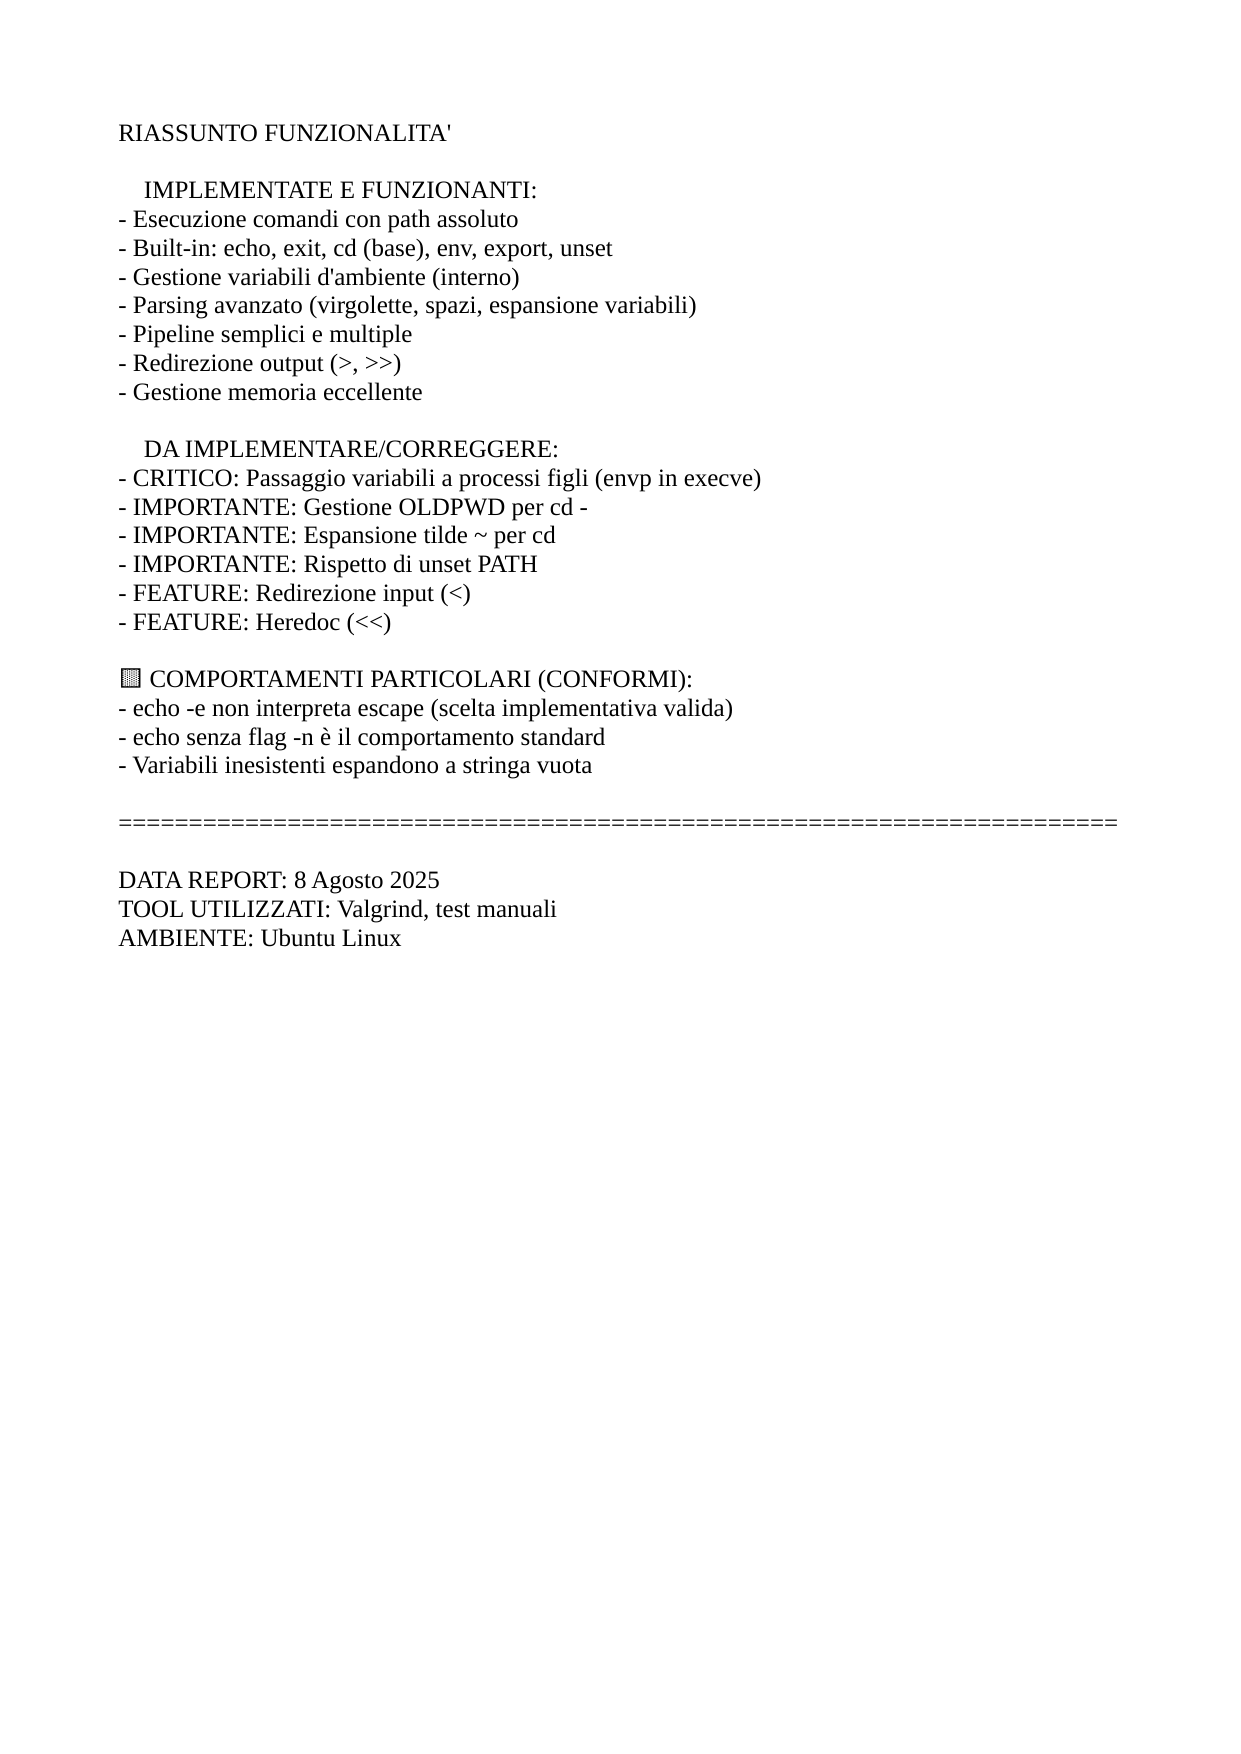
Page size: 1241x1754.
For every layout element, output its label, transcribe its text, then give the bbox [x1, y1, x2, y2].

text - Pipeline semplici e multiple [118, 319, 1122, 348]
text AMBIENTE: Ubuntu Linux [118, 923, 1122, 952]
text - echo -e non interpreta escape (scelta implementativa valida) [118, 693, 1122, 722]
text ======================================================================= [118, 808, 1122, 837]
text - FEATURE: Heredoc (<<) [118, 607, 1122, 636]
text - IMPORTANTE: Espansione tilde ~ per cd [118, 521, 1122, 549]
text DATA REPORT: 8 Agosto 2025 [118, 866, 1122, 894]
text 🟨 COMPORTAMENTI PARTICOLARI (CONFORMI): [118, 664, 1122, 693]
text - Gestione variabili d'ambiente (interno) [118, 262, 1122, 291]
text - IMPORTANTE: Gestione OLDPWD per cd - [118, 492, 1122, 521]
text - Esecuzione comandi con path assoluto [118, 204, 1122, 233]
text - FEATURE: Redirezione input (<) [118, 578, 1122, 607]
text - IMPORTANTE: Rispetto di unset PATH [118, 549, 1122, 578]
text - echo senza flag -n è il comportamento standard [118, 722, 1122, 751]
text - Built-in: echo, exit, cd (base), env, export, unset [118, 233, 1122, 262]
text ❌ DA IMPLEMENTARE/CORREGGERE: [118, 434, 1122, 463]
text - Variabili inesistenti espandono a stringa vuota [118, 751, 1122, 779]
text ✅ IMPLEMENTATE E FUNZIONANTI: [118, 176, 1122, 204]
text - Parsing avanzato (virgolette, spazi, espansione variabili) [118, 291, 1122, 319]
text TOOL UTILIZZATI: Valgrind, test manuali [118, 894, 1122, 923]
text - Gestione memoria eccellente [118, 377, 1122, 406]
text - CRITICO: Passaggio variabili a processi figli (envp in execve) [118, 463, 1122, 492]
text - Redirezione output (>, >>) [118, 348, 1122, 377]
text RIASSUNTO FUNZIONALITA' [118, 118, 1122, 147]
